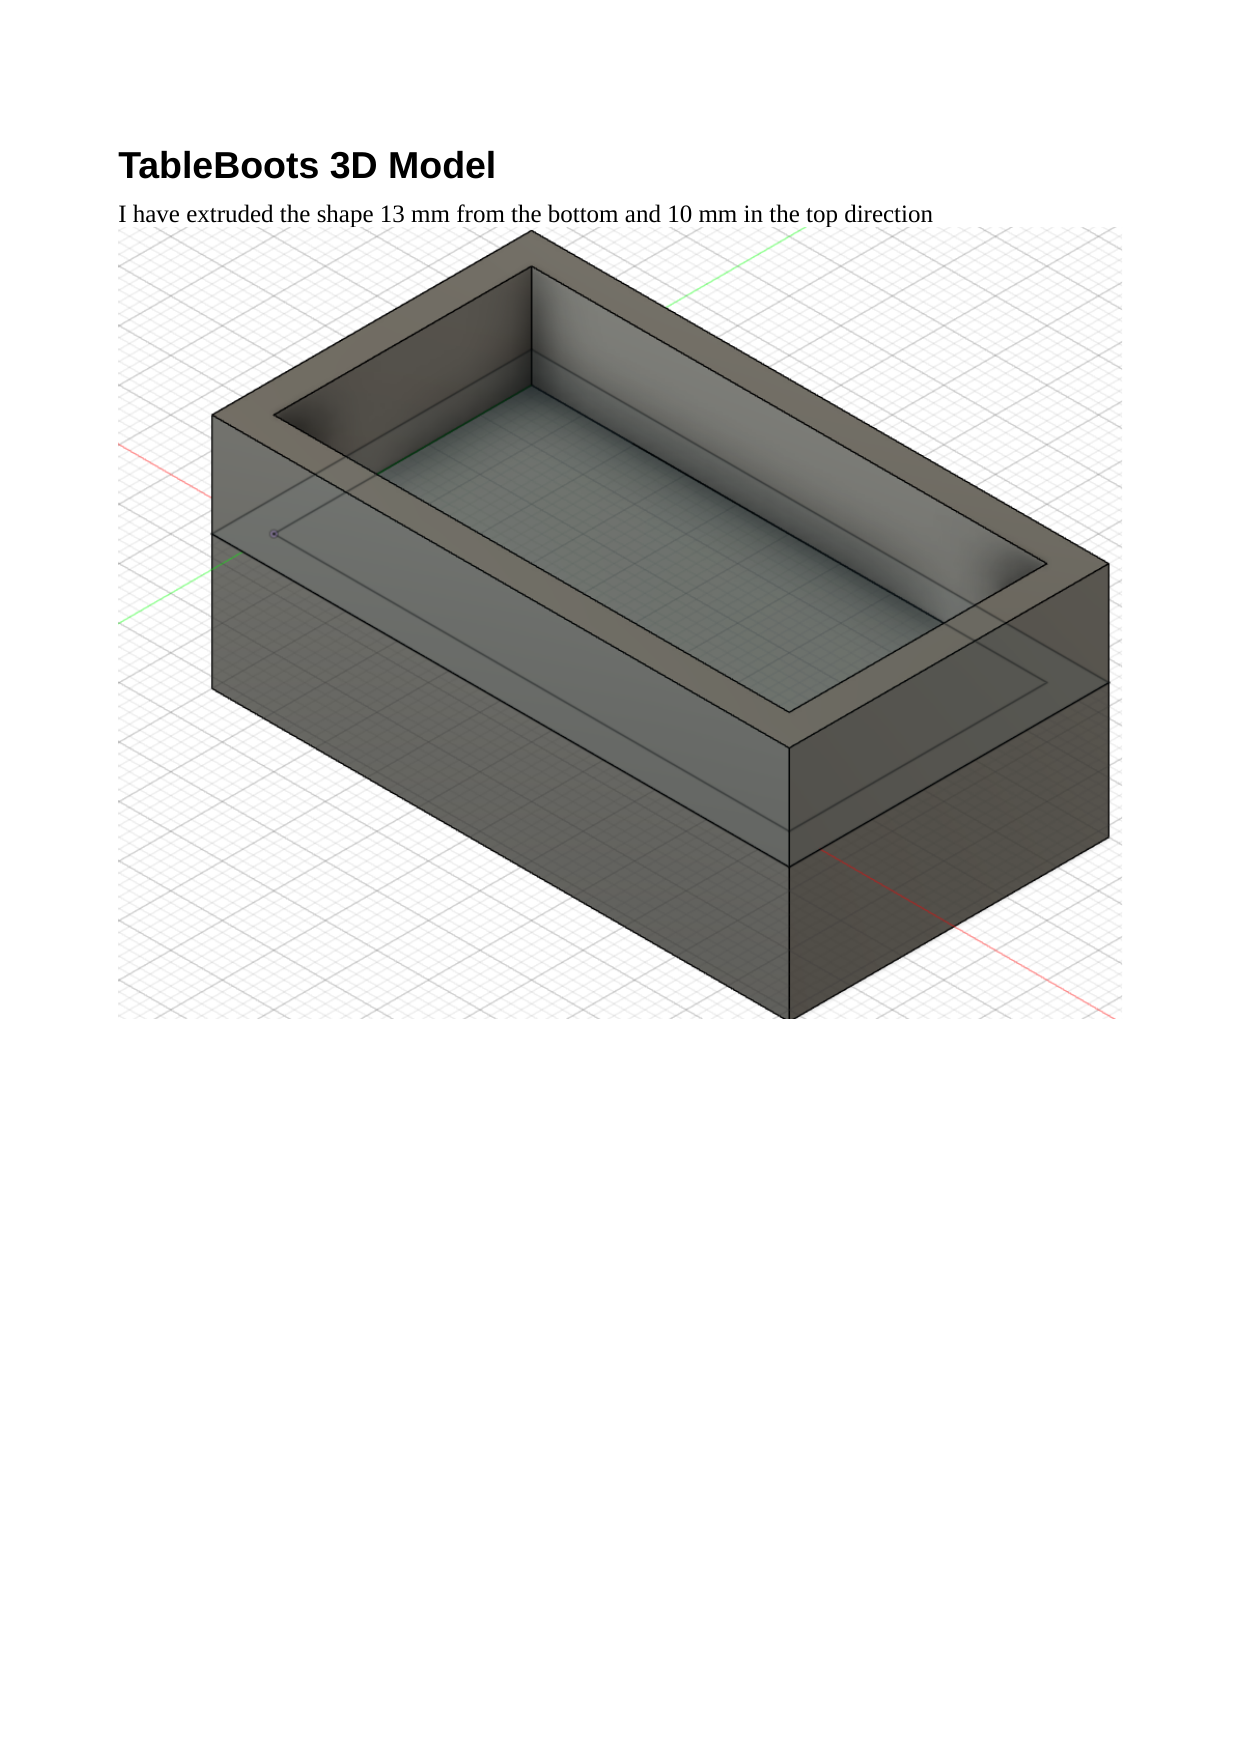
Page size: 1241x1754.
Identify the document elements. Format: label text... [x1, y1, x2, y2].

picture [118, 227, 1123, 1019]
subtitle TableBoots 3D Model [118, 143, 1122, 186]
text I have extruded the shape 13 mm from the bottom and 10 mm in the top direction [118, 199, 1122, 227]
